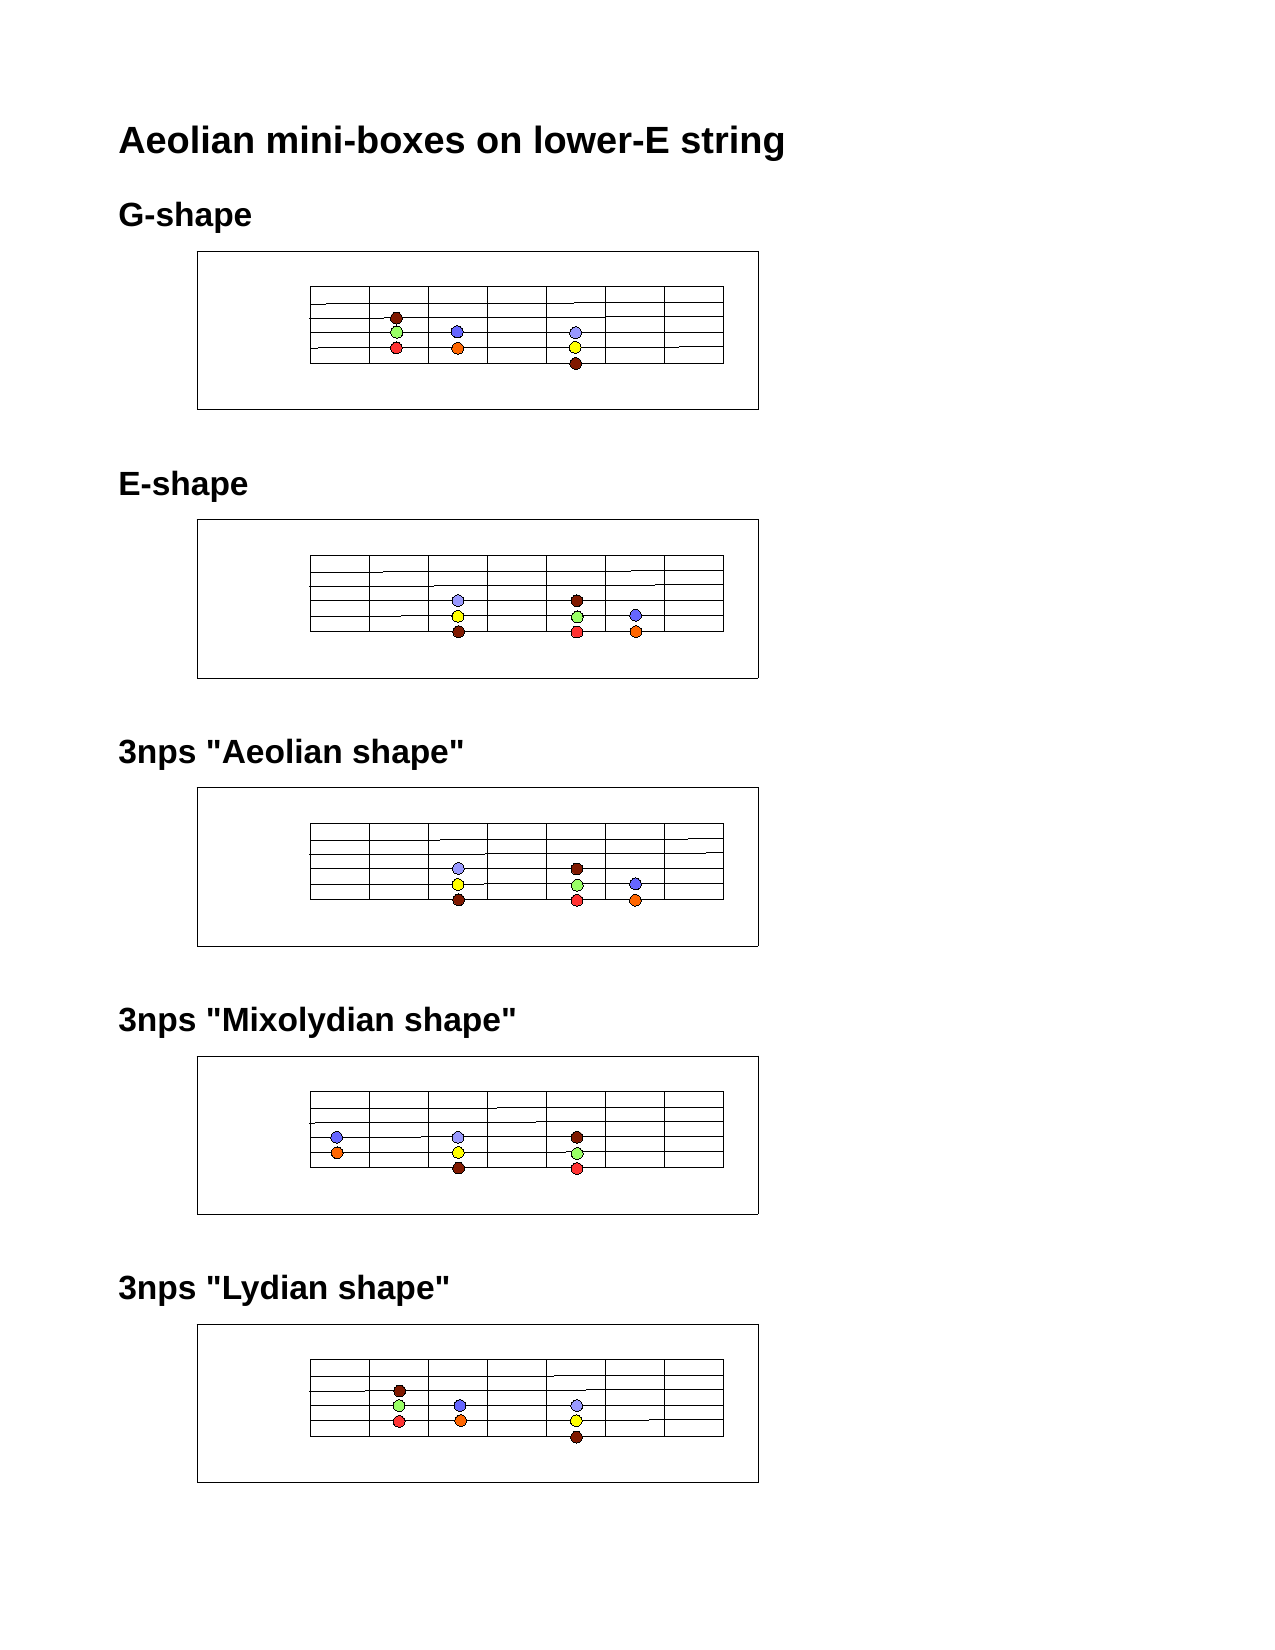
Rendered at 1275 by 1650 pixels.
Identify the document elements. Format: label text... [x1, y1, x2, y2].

subtitle E-shape [118, 463, 1157, 502]
subtitle 3nps "Aeolian shape" [118, 732, 1157, 770]
subtitle 3nps "Mixolydian shape" [118, 1000, 1157, 1038]
subtitle Aeolian mini-boxes on lower-E string [118, 118, 1157, 162]
subtitle 3nps "Lydian shape" [118, 1268, 1157, 1307]
subtitle G-shape [118, 195, 1157, 234]
